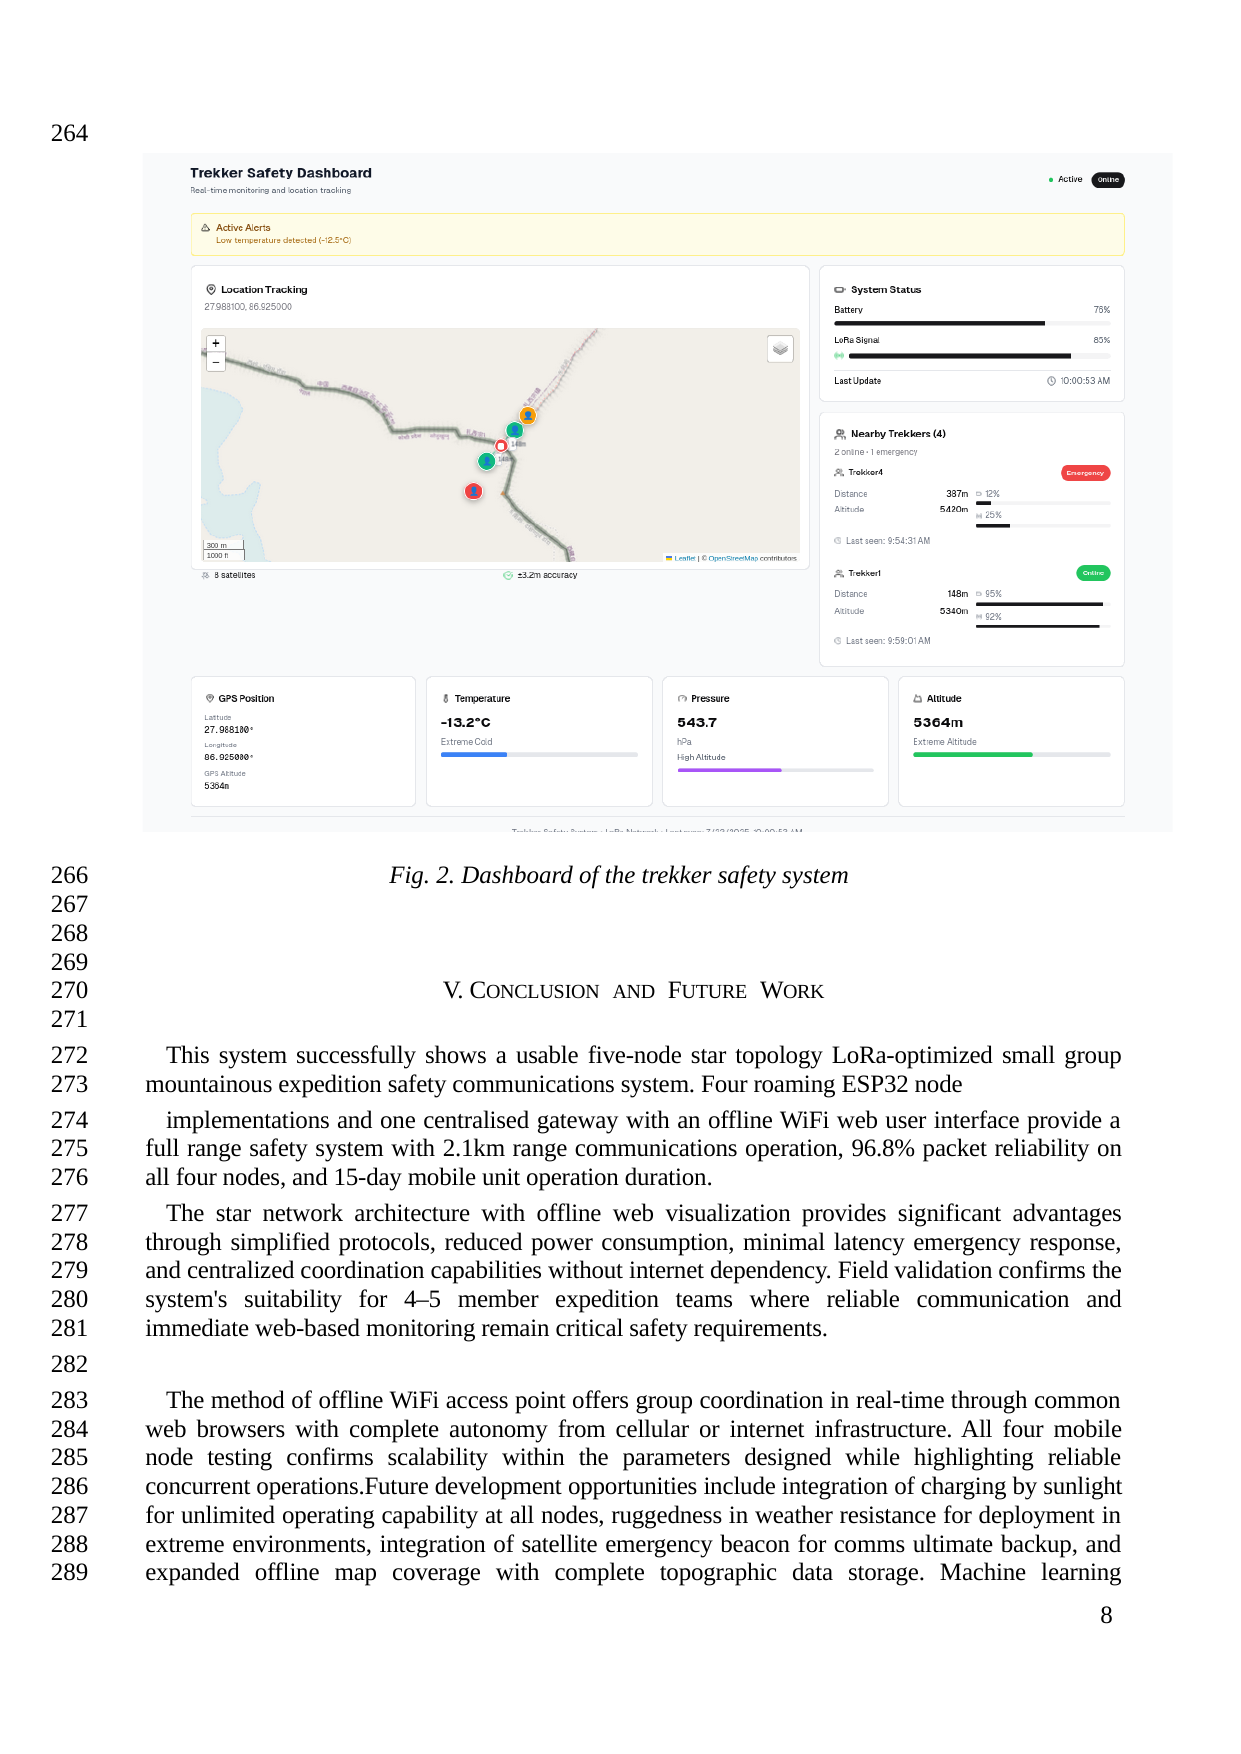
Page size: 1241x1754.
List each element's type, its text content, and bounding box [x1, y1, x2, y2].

text The method of offline WiFi access point offers group coordination in real-time through common web browsers with complete autonomy from cellular or internet infrastructure. All four mobile node testing confirms scalability within the parameters designed while highlighting reliable concurrent operations.Future development opportunities include integration of charging by sunlight for unlimited operating capability at all nodes, ruggedness in weather resistance for deployment in extreme environments, integration of satellite emergency beacon for comms ultimate backup, and expanded offline map coverage with complete topographic data storage. Machine learning [145, 1385, 1122, 1586]
text The star network architecture with offline web visualization provides significant advantages through simplified protocols, reduced power consumption, minimal latency emergency response, and centralized coordination capabilities without internet dependency. Field validation confirms the system's suitability for 4–5 member expedition teams where reliable communication and immediate web-based monitoring remain critical safety requirements. [145, 1198, 1122, 1342]
text This system successfully shows a usable five-node star topology LoRa-optimized small group mountainous expedition safety communications system. Four roaming ESP32 node [145, 1040, 1122, 1097]
picture [142, 153, 1173, 832]
text implementations and one centralised gateway with an offline WiFi web user interface provide a full range safety system with 2.1km range communications operation, 96.8% packet reliability on all four nodes, and 15-day mobile unit operation duration. [145, 1105, 1122, 1191]
text Fig. 2. Dashboard of the trekker safety system [118, 860, 1122, 889]
text V. Conclusion and Future Work [145, 975, 1122, 1004]
